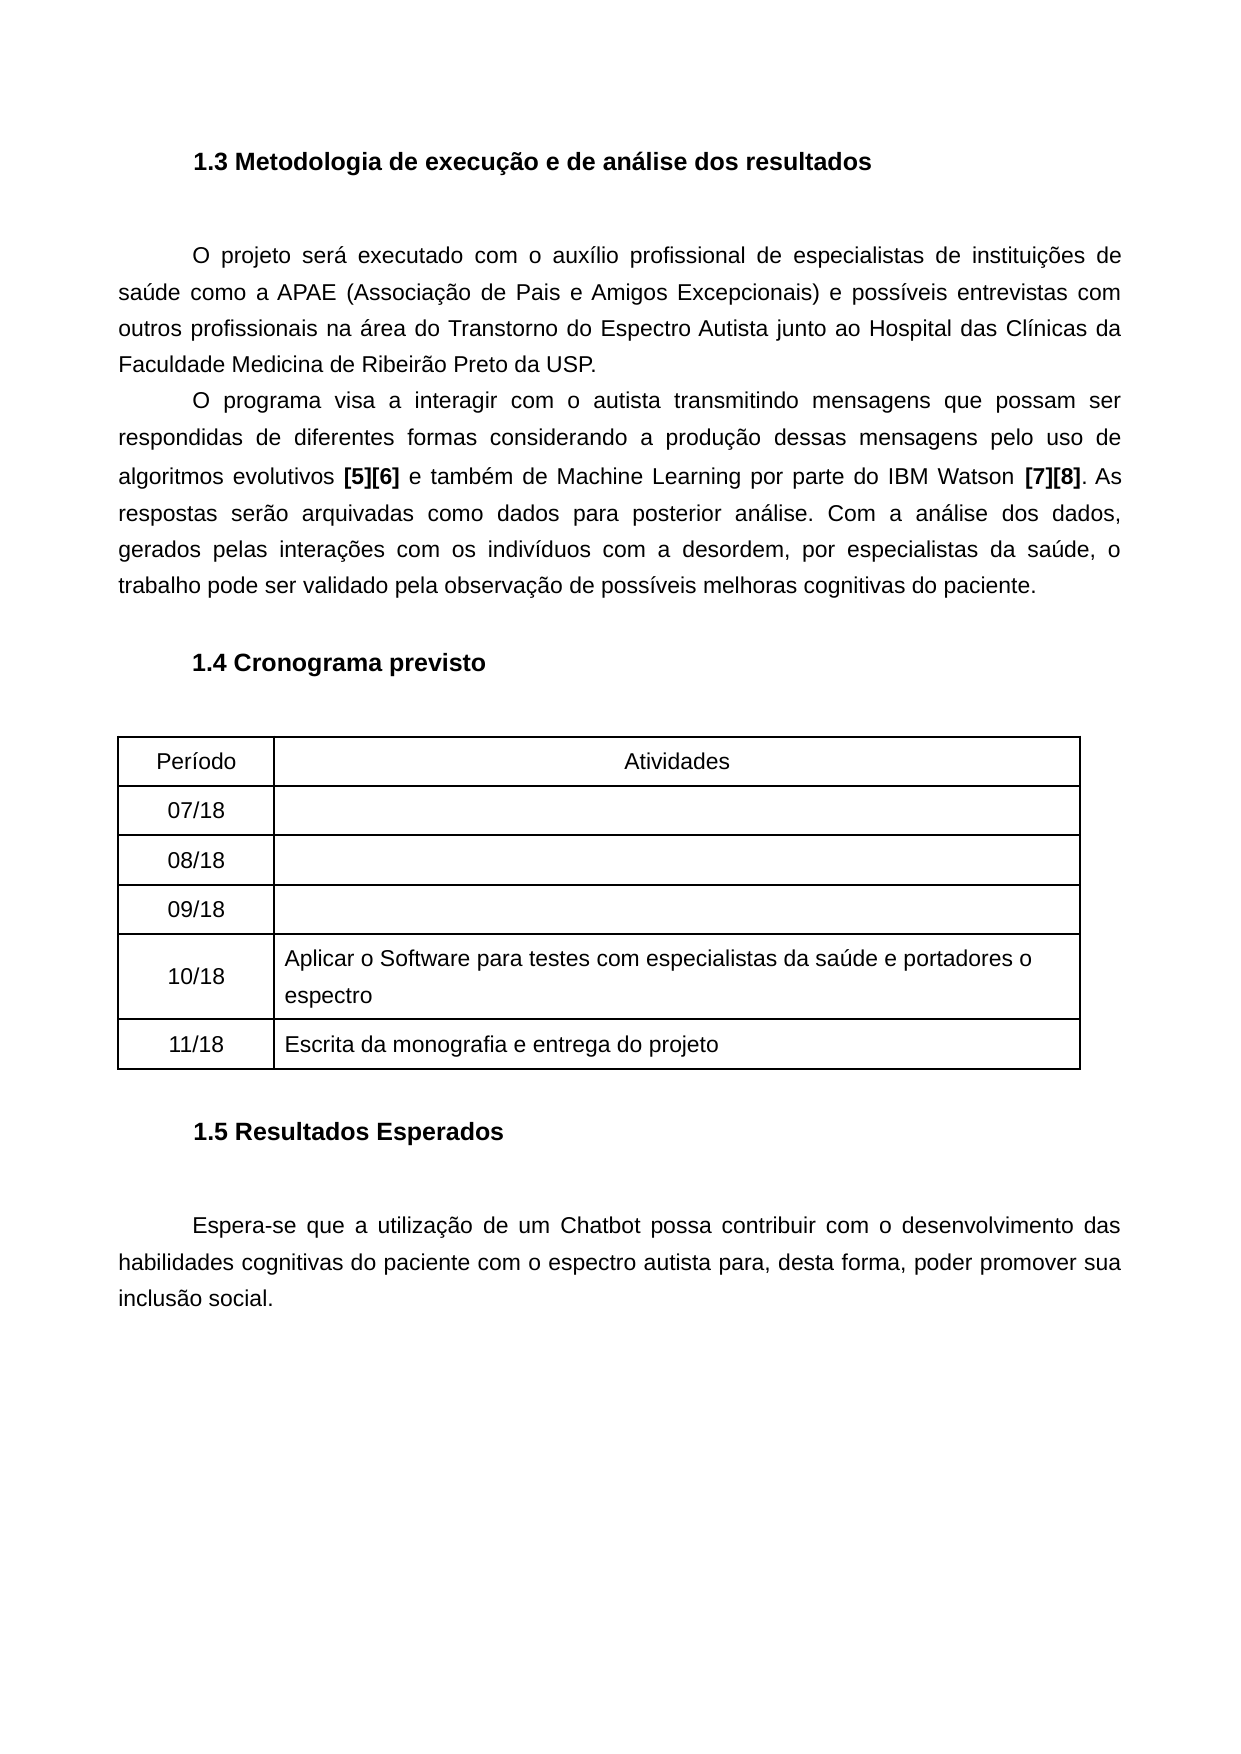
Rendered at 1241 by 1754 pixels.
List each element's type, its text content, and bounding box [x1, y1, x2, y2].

table_cell [275, 836, 1079, 883]
list 1.5 Resultados Esperados [156, 1117, 1122, 1146]
text Espera-se que a utilização de um Chatbot possa contribuir com o desenvolvimento das habilidades cognitivas do paciente com o espectro autista para, desta forma, poder promover sua inclusão social. [118, 1212, 1122, 1312]
table_cell 07/18 [119, 787, 273, 834]
list 1.3 Metodologia de execução e de análise dos resultados [156, 147, 1122, 176]
table_cell Aplicar o Software para testes com especialistas da saúde e portadores o espectro [275, 935, 1079, 1018]
table_cell 09/18 [119, 886, 273, 933]
table_cell [275, 886, 1079, 933]
table_cell Escrita da monografia e entrega do projeto [275, 1020, 1079, 1068]
table_cell 11/18 [119, 1020, 273, 1068]
text O projeto será executado com o auxílio profissional de especialistas de instituições de saúde como a APAE (Associação de Pais e Amigos Excepcionais) e possíveis entrevistas com outros profissionais na área do Transtorno do Espectro Autista junto ao Hospital das Clínicas da Faculdade Medicina de Ribeirão Preto da USP. [118, 242, 1122, 377]
table_header Período [119, 738, 273, 785]
table_cell [275, 787, 1079, 834]
list 1.4 Cronograma previsto [162, 648, 1122, 677]
table_cell 10/18 [119, 935, 273, 1018]
table_cell 08/18 [119, 836, 273, 883]
text O programa visa a interagir com o autista transmitindo mensagens que possam ser respondidas de diferentes formas considerando a produção dessas mensagens pelo uso de algoritmos evolutivos [5][6] e também de Machine Learning por parte do IBM Watson [7][8]. As respostas serão arquivadas como dados para posterior análise. Com a análise dos dados, gerados pelas interações com os indivíduos com a desordem, por especialistas da saúde, o trabalho pode ser validado pela observação de possíveis melhoras cognitivas do paciente. [118, 387, 1122, 599]
table_header Atividades [275, 738, 1079, 785]
